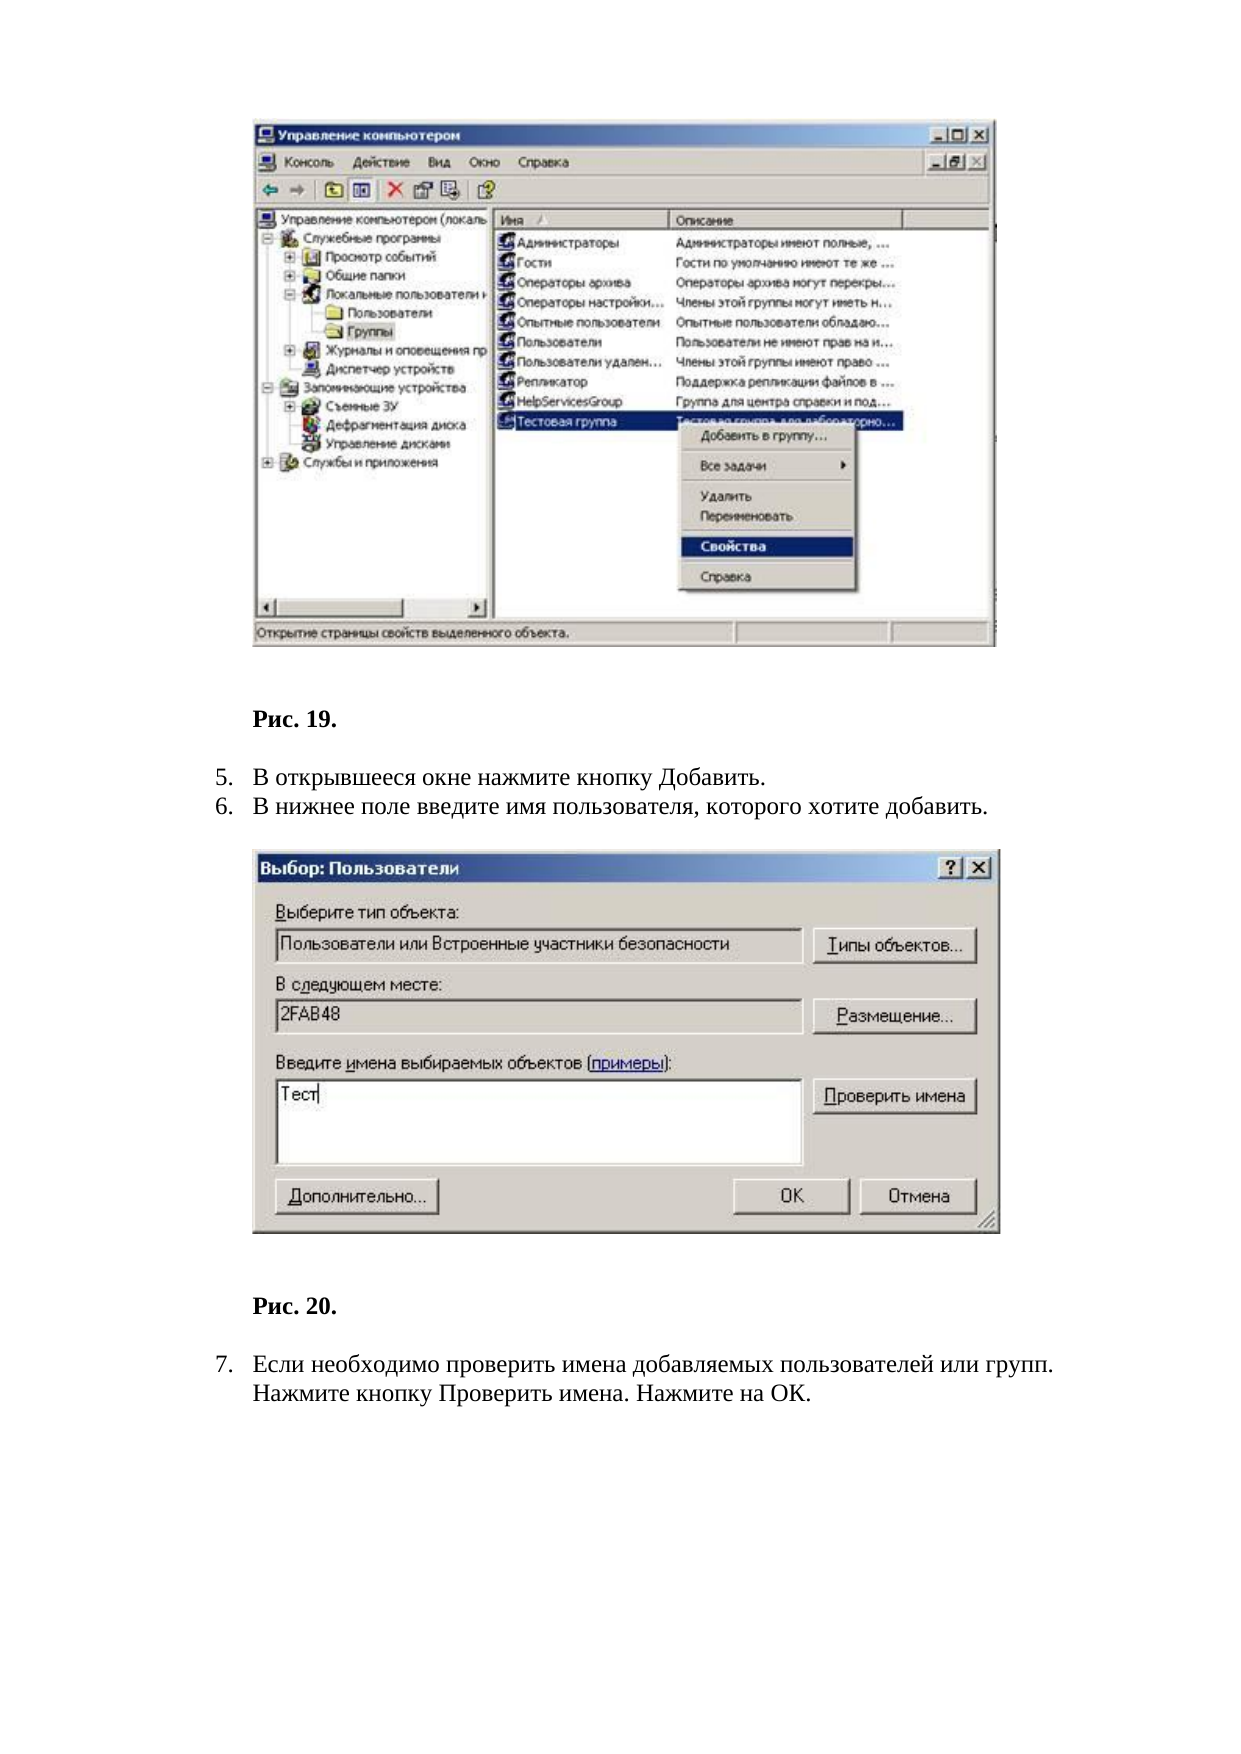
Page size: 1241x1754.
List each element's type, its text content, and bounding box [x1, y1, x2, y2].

list Если необходимо проверить имена добавляемых пользователей или групп. Нажмите кнопку Проверить имена. Нажмите на ОК. [215, 1349, 1152, 1407]
list В нижнее поле введите имя пользователя, которого хотите добавить. [215, 791, 1152, 820]
list В открывшееся окне нажмите кнопку Добавить. [215, 762, 1152, 791]
picture [252, 118, 997, 647]
text Рис. 20. [252, 1263, 1152, 1320]
text Рис. 19. [252, 676, 1152, 733]
picture [252, 849, 1001, 1234]
